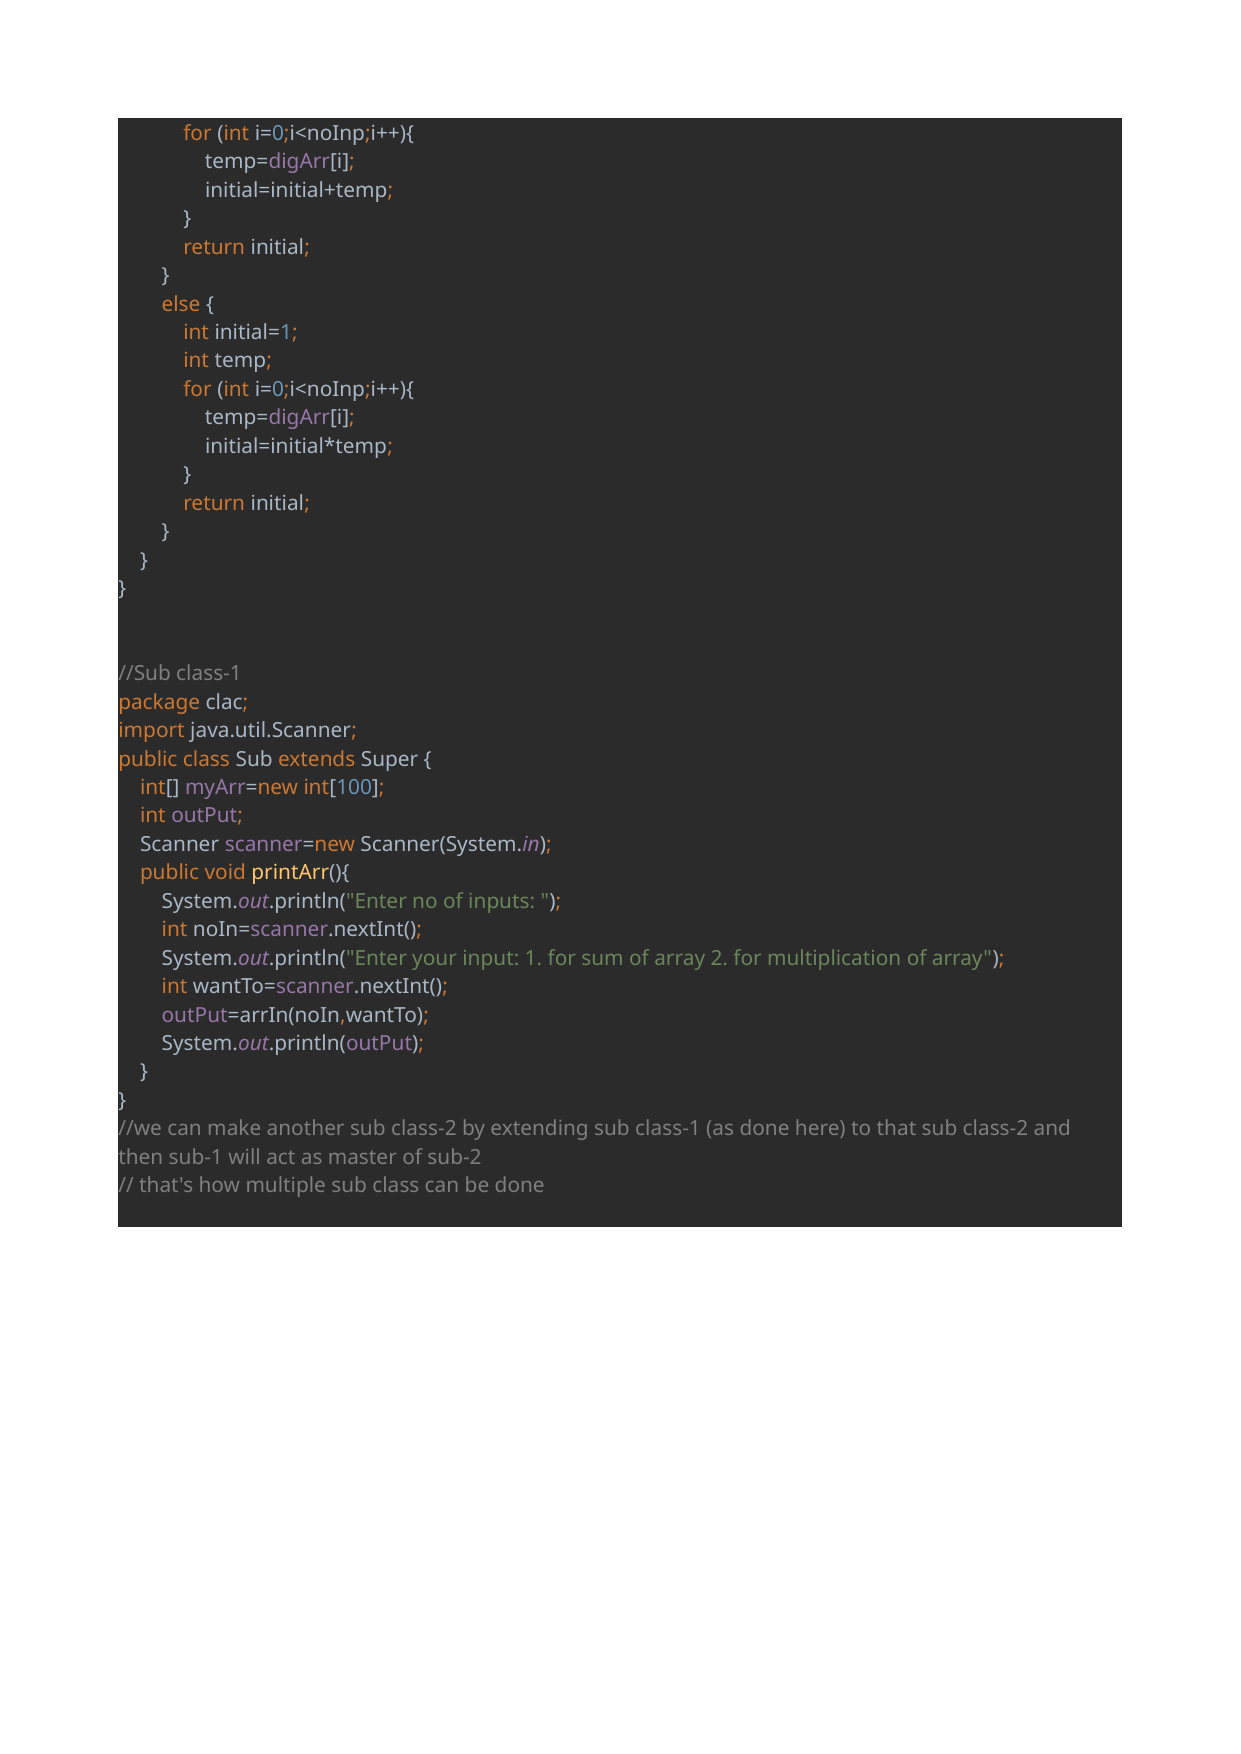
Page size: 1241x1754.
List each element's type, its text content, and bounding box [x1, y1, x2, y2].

text for (int i=0;i<noInp;i++){ temp=digArr[i]; initial=initial+temp; } return initial; } else { int initial=1; int temp; for (int i=0;i<noInp;i++){ temp=digArr[i]; initial=initial*temp; } return initial; } } } [118, 118, 1122, 630]
text //Sub class-1 package clac; import java.util.Scanner; public class Sub extends Super { int[] myArr=new int[100]; int outPut; Scanner scanner=new Scanner(System.in); public void printArr(){ System.out.println("Enter no of inputs: "); int noIn=scanner.nextInt(); System.out.println("Enter your input: 1. for sum of array 2. for multiplication of array"); int wantTo=scanner.nextInt(); outPut=arrIn(noIn,wantTo); System.out.println(outPut); } } //we can make another sub class-2 by extending sub class-1 (as done here) to that sub class-2 and then sub-1 will act as master of sub-2 // that's how multiple sub class can be done [118, 658, 1122, 1199]
